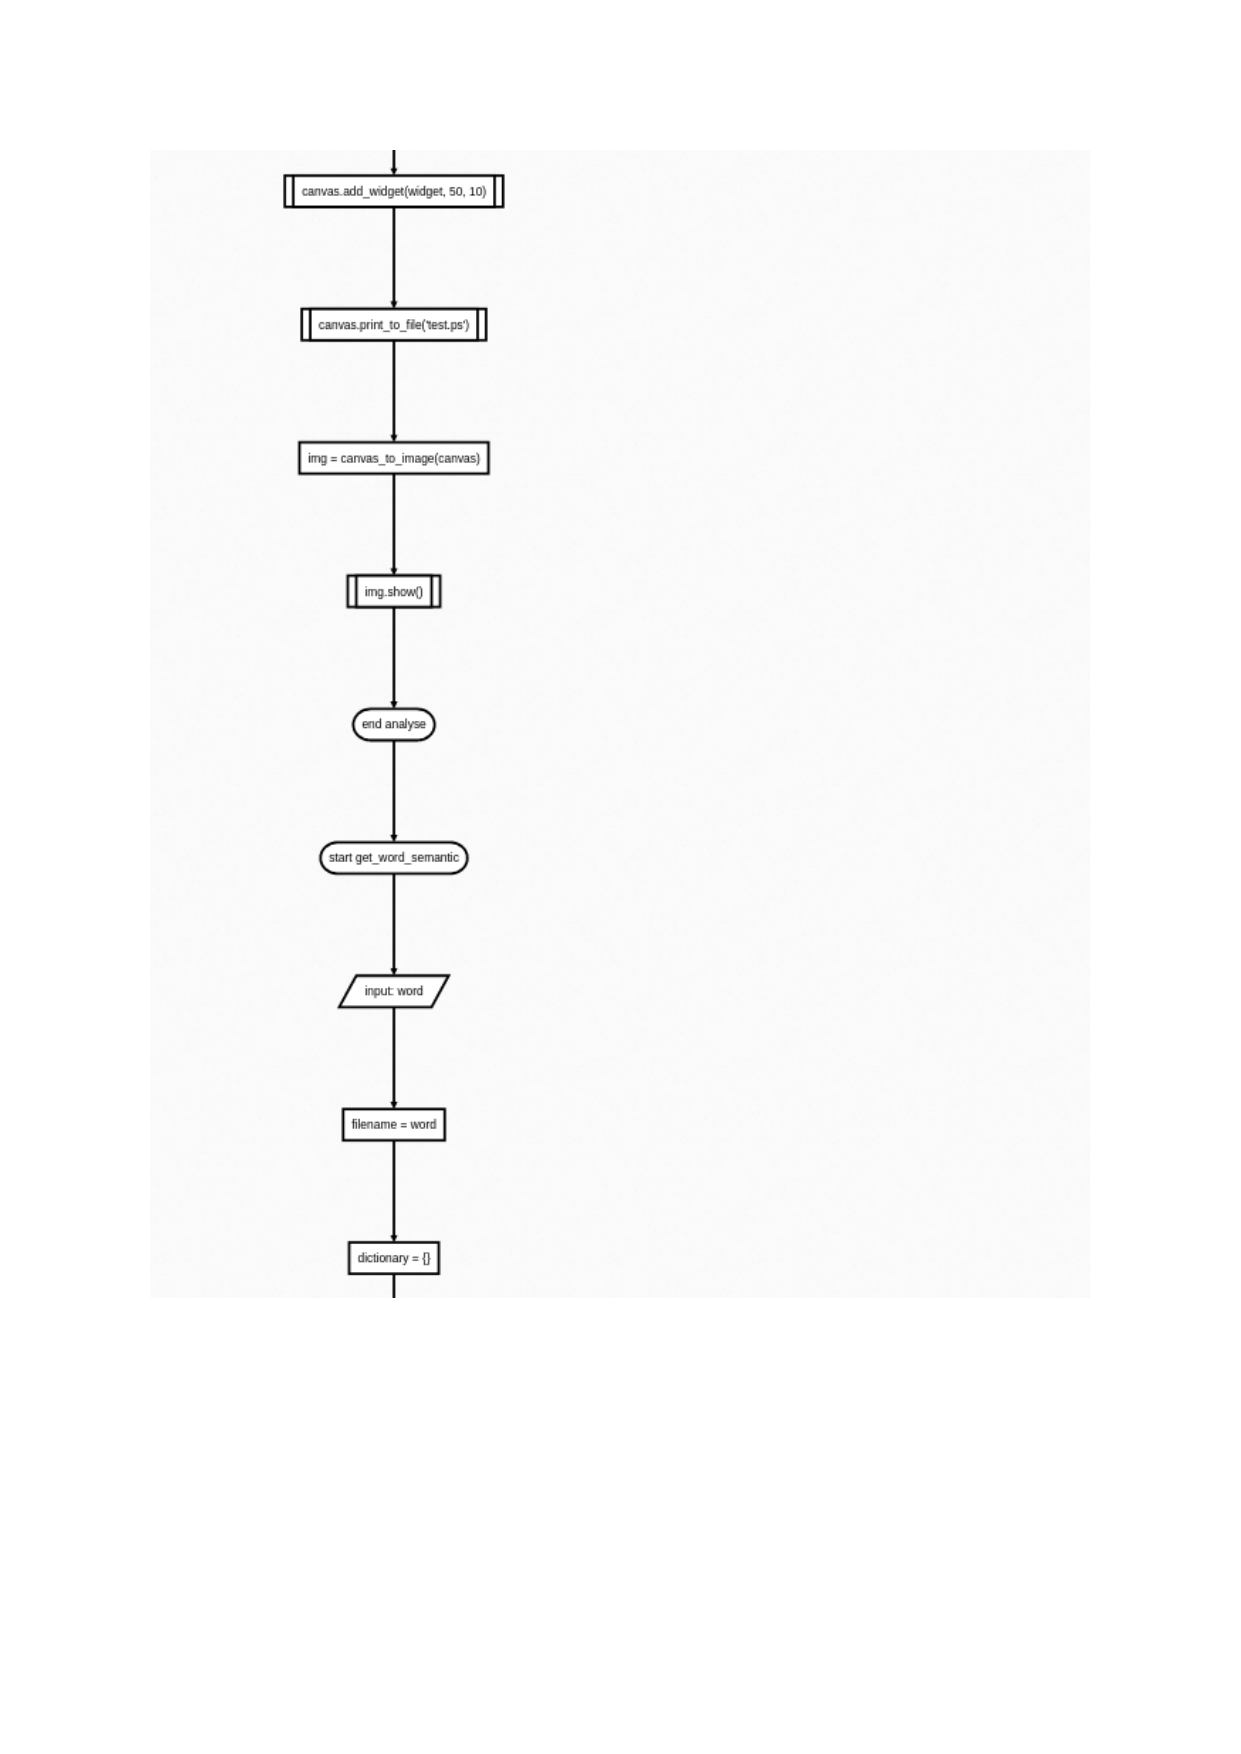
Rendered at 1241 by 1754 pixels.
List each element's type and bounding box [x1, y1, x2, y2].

picture [150, 150, 1091, 1298]
